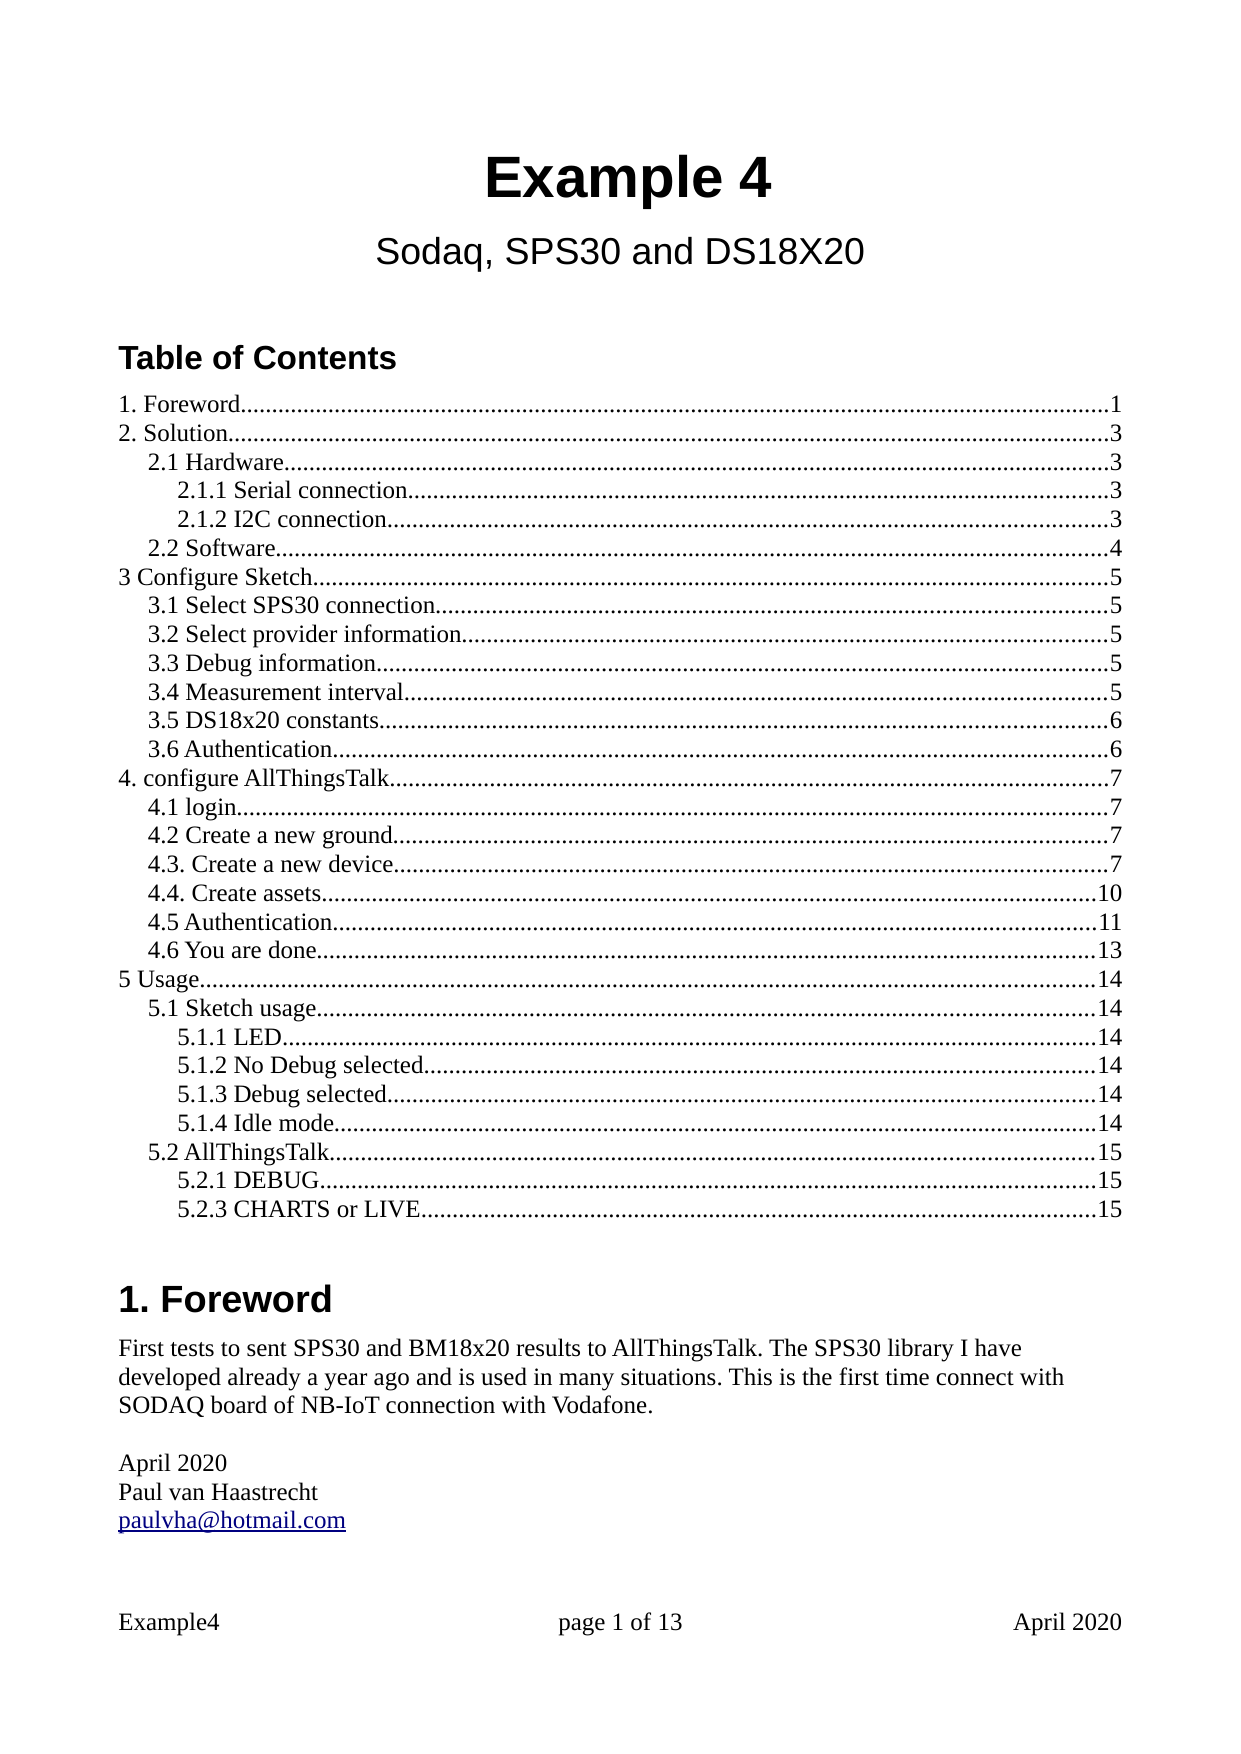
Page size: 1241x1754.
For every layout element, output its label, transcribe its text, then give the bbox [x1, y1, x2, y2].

text paulvha@hotmail.com [118, 1505, 1122, 1534]
text 3.2 Select provider information 5 [148, 619, 1122, 648]
text 3.6 Authentication 6 [148, 734, 1122, 763]
text 5.1.2 No Debug selected 14 [177, 1051, 1122, 1079]
text 3 Configure Sketch 5 [118, 562, 1122, 591]
text 4.4. Create assets 10 [148, 878, 1122, 907]
text 2.1 Hardware 3 [148, 447, 1122, 476]
text 2.1.2 I2C connection 3 [177, 504, 1122, 533]
text April 2020 [118, 1448, 1122, 1477]
text 3.1 Select SPS30 connection 5 [148, 591, 1122, 619]
text 4.5 Authentication 11 [148, 907, 1122, 936]
subtitle Table of Contents [118, 338, 1122, 377]
text 5.1.3 Debug selected 14 [177, 1079, 1122, 1108]
text 5.2 AllThingsTalk 15 [148, 1137, 1122, 1166]
text 5.1.1 LED 14 [177, 1022, 1122, 1051]
text 4. configure AllThingsTalk 7 [118, 763, 1122, 792]
title Example 4 [118, 143, 1122, 210]
text 5.1 Sketch usage 14 [148, 993, 1122, 1022]
text 3.5 DS18x20 constants 6 [148, 706, 1122, 734]
text 5 Usage 14 [118, 964, 1122, 993]
text 2.1.1 Serial connection 3 [177, 476, 1122, 504]
text 3.3 Debug information 5 [148, 648, 1122, 677]
text Paul van Haastrecht [118, 1477, 1122, 1505]
subtitle 1. Foreword [118, 1277, 1122, 1320]
subtitle Sodaq, SPS30 and DS18X20 [118, 229, 1122, 272]
text 3.4 Measurement interval 5 [148, 677, 1122, 706]
text 2.2 Software 4 [148, 533, 1122, 562]
text 5.1.4 Idle mode 14 [177, 1108, 1122, 1137]
text 2. Solution 3 [118, 418, 1122, 447]
text 4.2 Create a new ground 7 [148, 821, 1122, 849]
text 4.1 login 7 [148, 792, 1122, 821]
text 4.6 You are done 13 [148, 936, 1122, 964]
text 5.2.1 DEBUG 15 [177, 1166, 1122, 1194]
text 1. Foreword 1 [118, 389, 1122, 418]
text 5.2.3 CHARTS or LIVE 15 [177, 1194, 1122, 1223]
text 4.3. Create a new device 7 [148, 849, 1122, 878]
text First tests to sent SPS30 and BM18x20 results to AllThingsTalk. The SPS30 library I have developed already a year ago and is used in many situations. This is the first time connect with SODAQ board of NB-IoT connection with Vodafone. [118, 1333, 1122, 1419]
